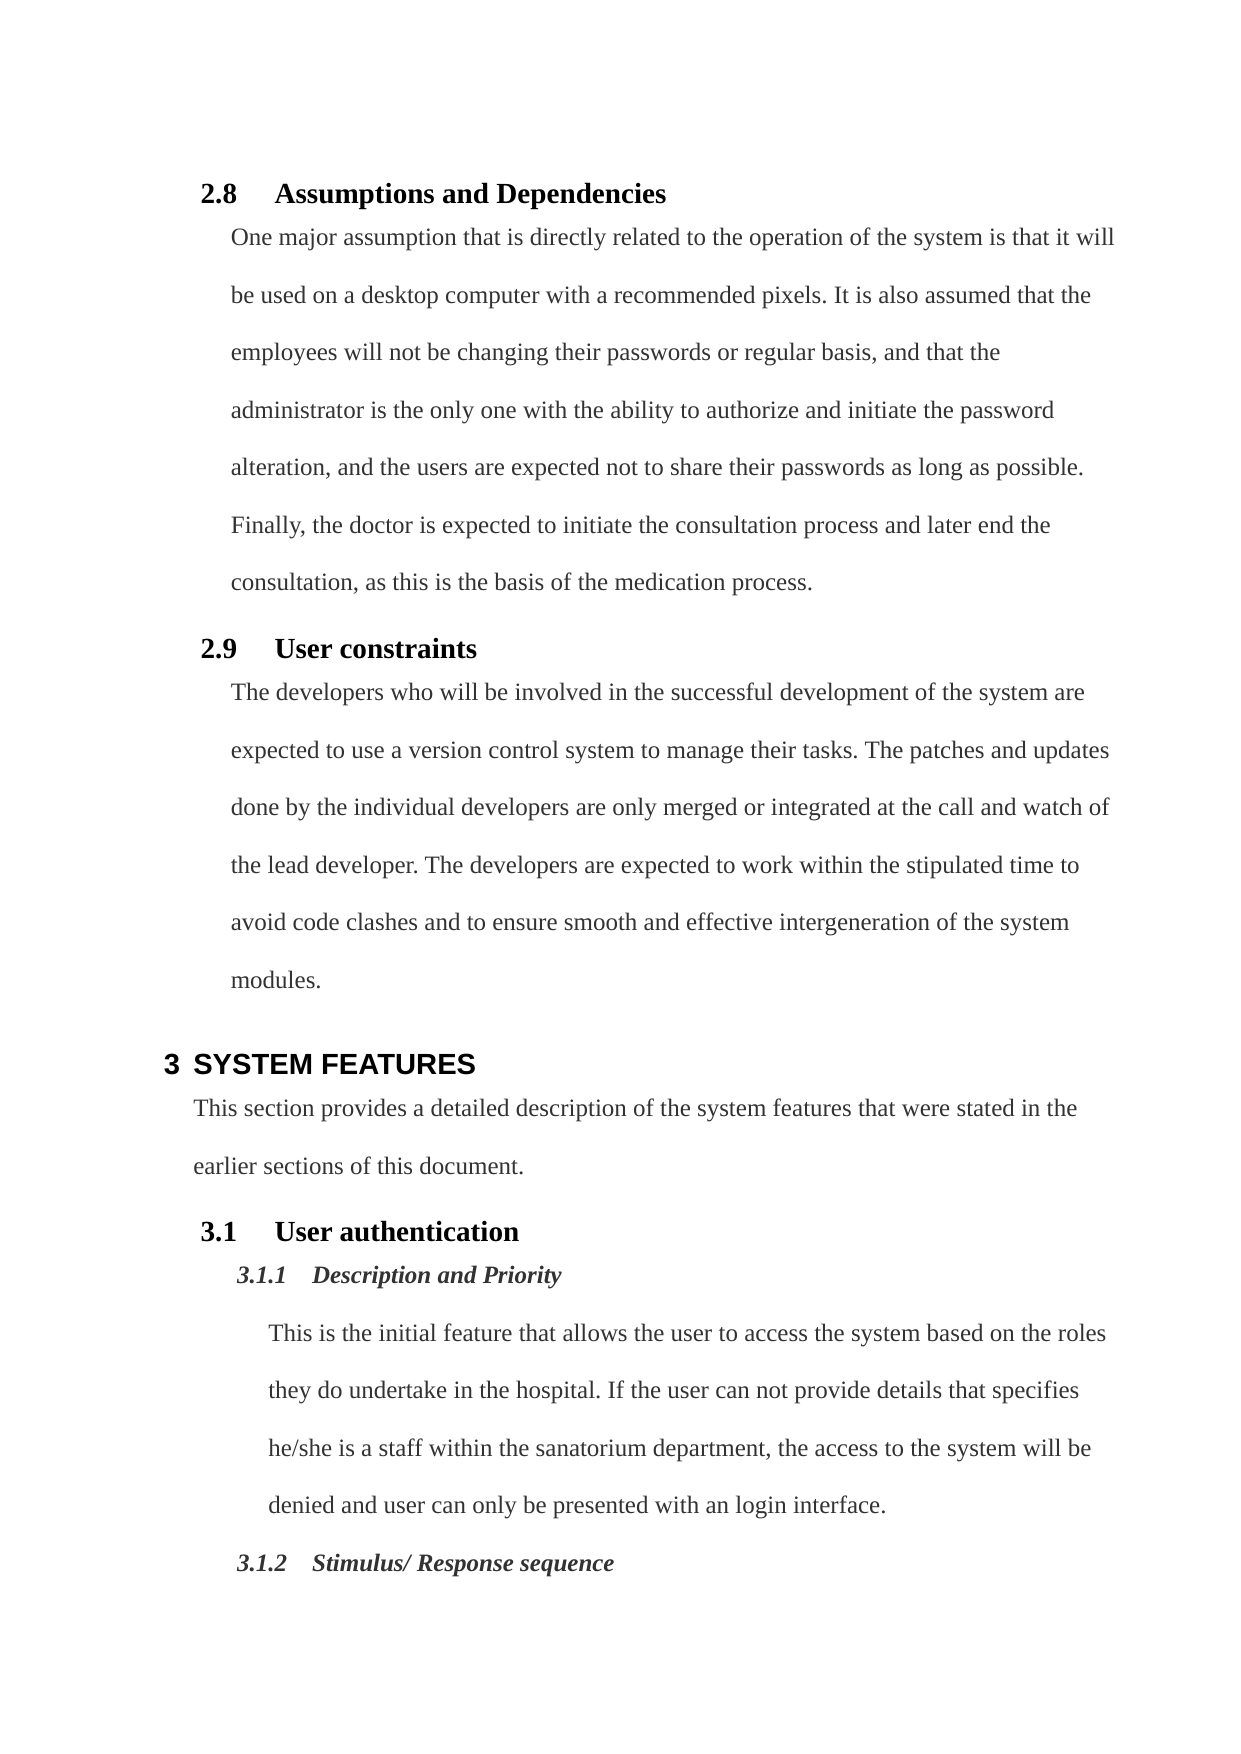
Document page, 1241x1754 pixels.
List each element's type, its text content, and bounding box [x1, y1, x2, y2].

subtitle Assumptions and Dependencies [193, 176, 1122, 210]
subtitle User constraints [193, 631, 1122, 665]
list The developers who will be involved in the successful development of the system are expected to use a version control system to manage their tasks. The patches and updates done by the individual developers are only merged or integrated at the call and watch of the lead developer. The developers are expected to work within the stipulated time to avoid code clashes and to ensure smooth and effective intergeneration of the system modules. [193, 677, 1122, 993]
title SYSTEM FEATURES [156, 1047, 1122, 1081]
list Stimulus/ Response sequence [231, 1548, 1122, 1577]
list One major assumption that is directly related to the operation of the system is that it will be used on a desktop computer with a recommended pixels. It is also assumed that the employees will not be changing their passwords or regular basis, and that the administrator is the only one with the ability to authorize and initiate the password alteration, and the users are expected not to share their passwords as long as possible. Finally, the doctor is expected to initiate the consultation process and later end the consultation, as this is the basis of the medication process. [193, 222, 1122, 596]
subtitle User authentication [193, 1214, 1122, 1248]
list Description and Priority [231, 1261, 1122, 1289]
list This is the initial feature that allows the user to access the system based on the roles they do undertake in the hospital. If the user can not provide details that specifies he/she is a staff within the sanatorium department, the access to the system will be denied and user can only be presented with an login interface. [231, 1318, 1122, 1519]
list This section provides a detailed description of the system features that were stated in the earlier sections of this document. [156, 1093, 1122, 1179]
